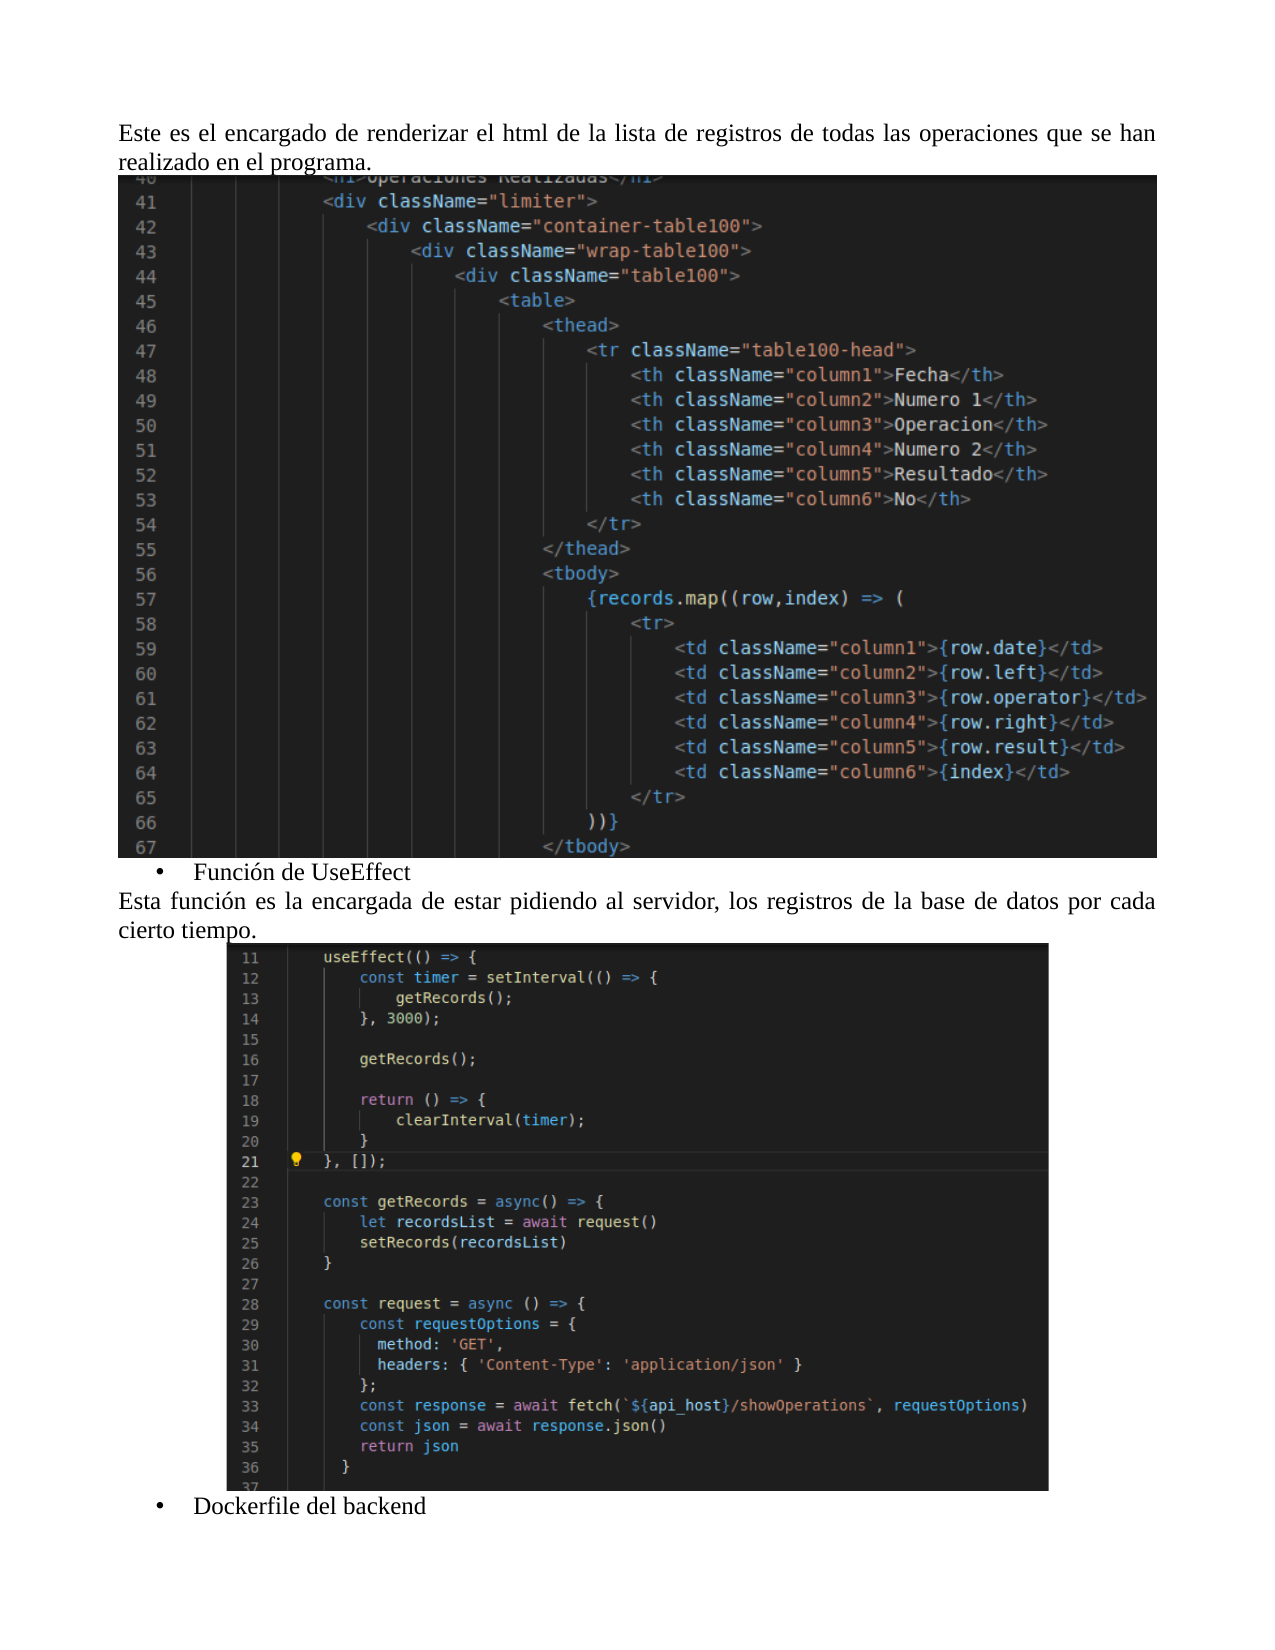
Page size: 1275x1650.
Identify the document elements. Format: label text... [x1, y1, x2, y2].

list Función de UseEffect [156, 858, 1157, 886]
list Dockerfile del backend [156, 943, 1157, 1520]
text Este es el encargado de renderizar el html de la lista de registros de todas las operaciones que se han realizado en el programa. [118, 118, 1157, 175]
picture [226, 943, 1049, 1491]
picture [118, 175, 1157, 858]
text Esta función es la encargada de estar pidiendo al servidor, los registros de la base de datos por cada cierto tiempo. [118, 886, 1157, 943]
